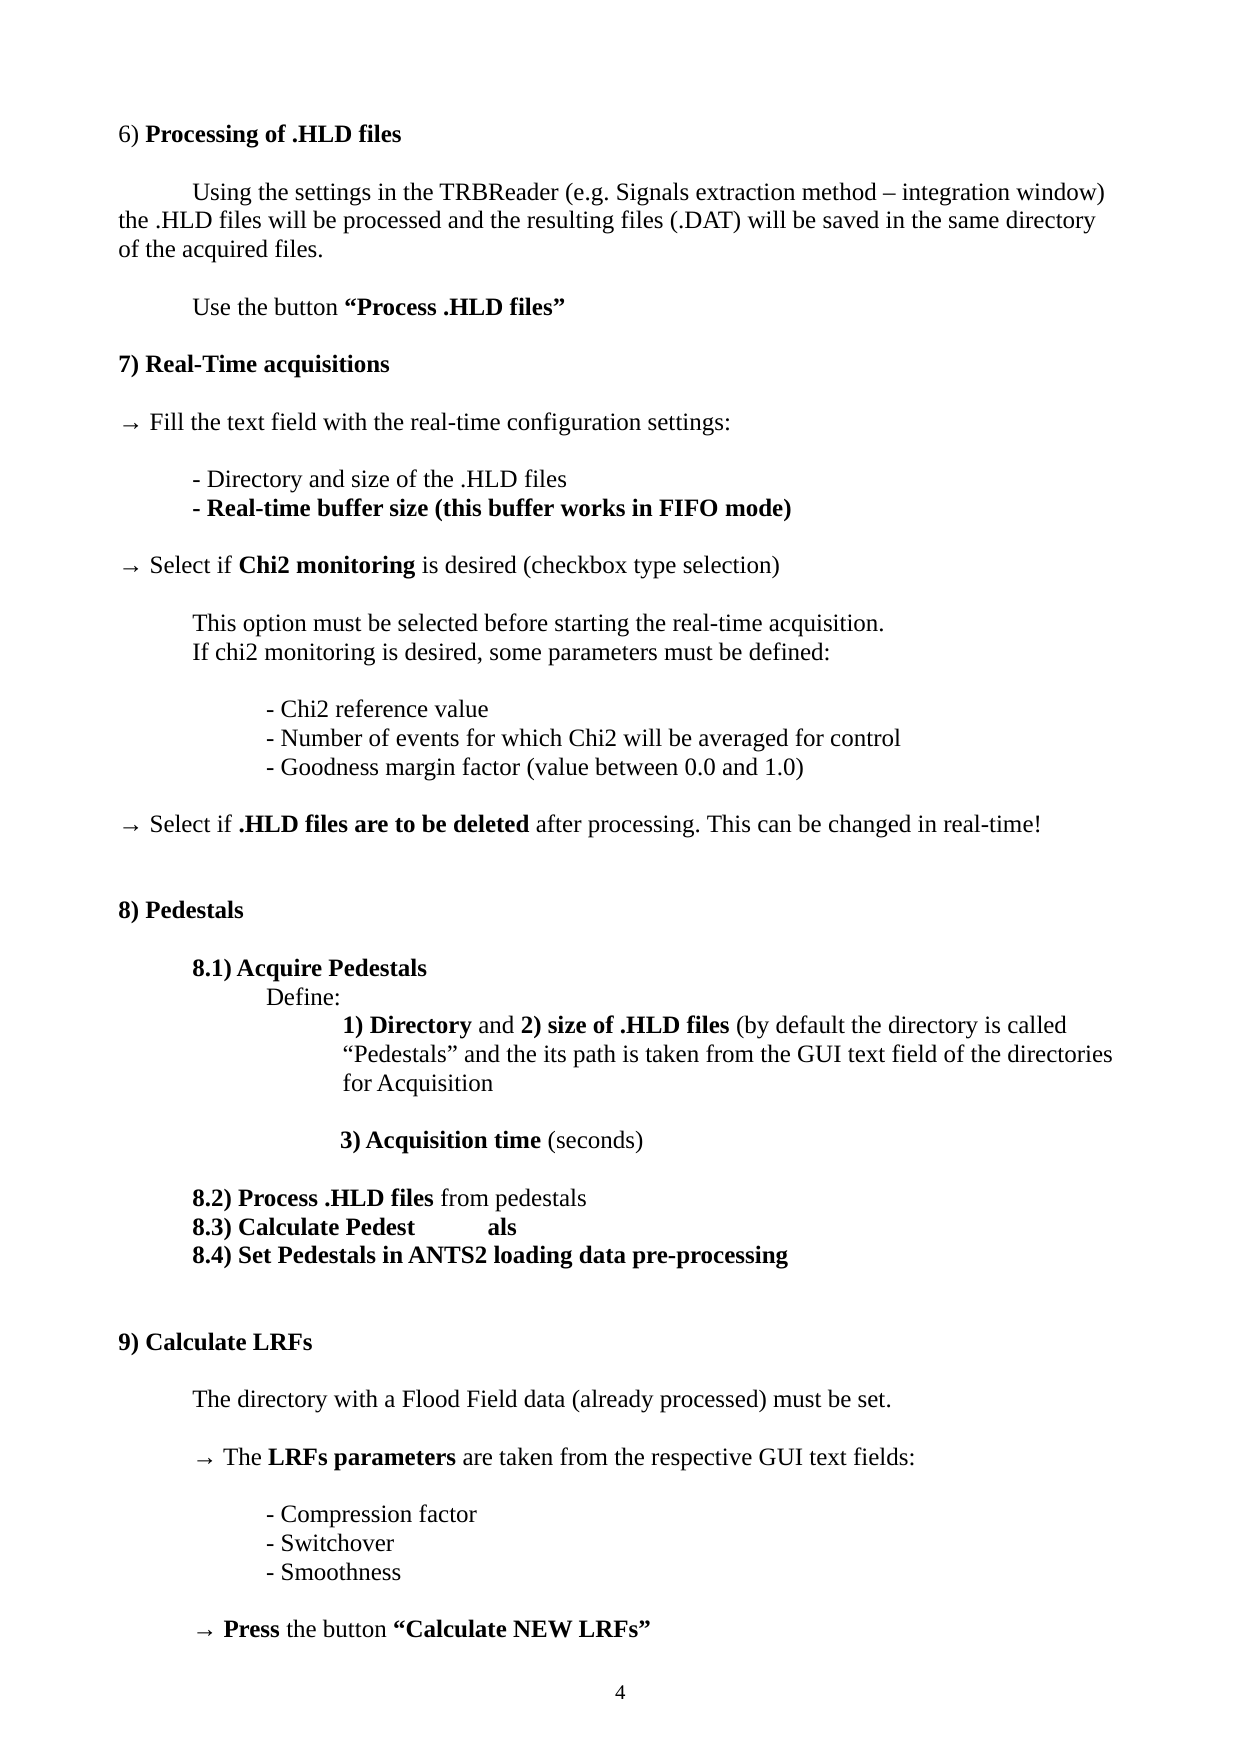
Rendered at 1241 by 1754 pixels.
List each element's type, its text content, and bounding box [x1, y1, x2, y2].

text - Real-time buffer size (this buffer works in FIFO mode) [118, 493, 1122, 522]
text → Select if Chi2 monitoring is desired (checkbox type selection) [118, 550, 1122, 579]
text → Fill the text field with the real-time configuration settings: [118, 407, 1122, 435]
text 8.4) Set Pedestals in ANTS2 loading data pre-processing [118, 1240, 1122, 1269]
text 9) Calculate LRFs [118, 1327, 1122, 1355]
text → The LRFs parameters are taken from the respective GUI text fields: [118, 1442, 1122, 1470]
text 8) Pedestals [118, 895, 1122, 924]
text - Chi2 reference value [118, 694, 1122, 723]
text Use the button “Process .HLD files” [118, 292, 1122, 320]
text 8.1) Acquire Pedestals [118, 953, 1122, 982]
text - Number of events for which Chi2 will be averaged for control [118, 723, 1122, 752]
text 8.2) Process .HLD files from pedestals [118, 1183, 1122, 1212]
text 8.3) Calculate Pedest als [118, 1212, 1122, 1240]
text - Switchover [118, 1528, 1122, 1557]
text 6) Processing of .HLD files [118, 119, 1122, 148]
text → Press the button “Calculate NEW LRFs” [118, 1614, 1122, 1643]
text → Select if .HLD files are to be deleted after processing. This can be changed in real-time! [118, 809, 1122, 838]
text This option must be selected before starting the real-time acquisition. [118, 608, 1122, 637]
text 7) Real-Time acquisitions [118, 349, 1122, 378]
text 3) Acquisition time (seconds) [118, 1125, 1122, 1154]
text - Directory and size of the .HLD files [118, 464, 1122, 493]
text - Smoothness [118, 1557, 1122, 1585]
text If chi2 monitoring is desired, some parameters must be defined: [118, 637, 1122, 665]
text Using the settings in the TRBReader (e.g. Signals extraction method – integration window) the .HLD files will be processed and the resulting files (.DAT) will be saved in the same directory of the acquired files. [118, 177, 1122, 263]
text - Compression factor [118, 1499, 1122, 1528]
text 1) Directory and 2) size of .HLD files (by default the directory is called “Pedestals” and the its path is taken from the GUI text field of the directories for Acquisition [342, 1010, 1122, 1097]
text - Goodness margin factor (value between 0.0 and 1.0) [118, 752, 1122, 780]
text The directory with a Flood Field data (already processed) must be set. [118, 1384, 1122, 1413]
text Define: [118, 982, 1122, 1010]
